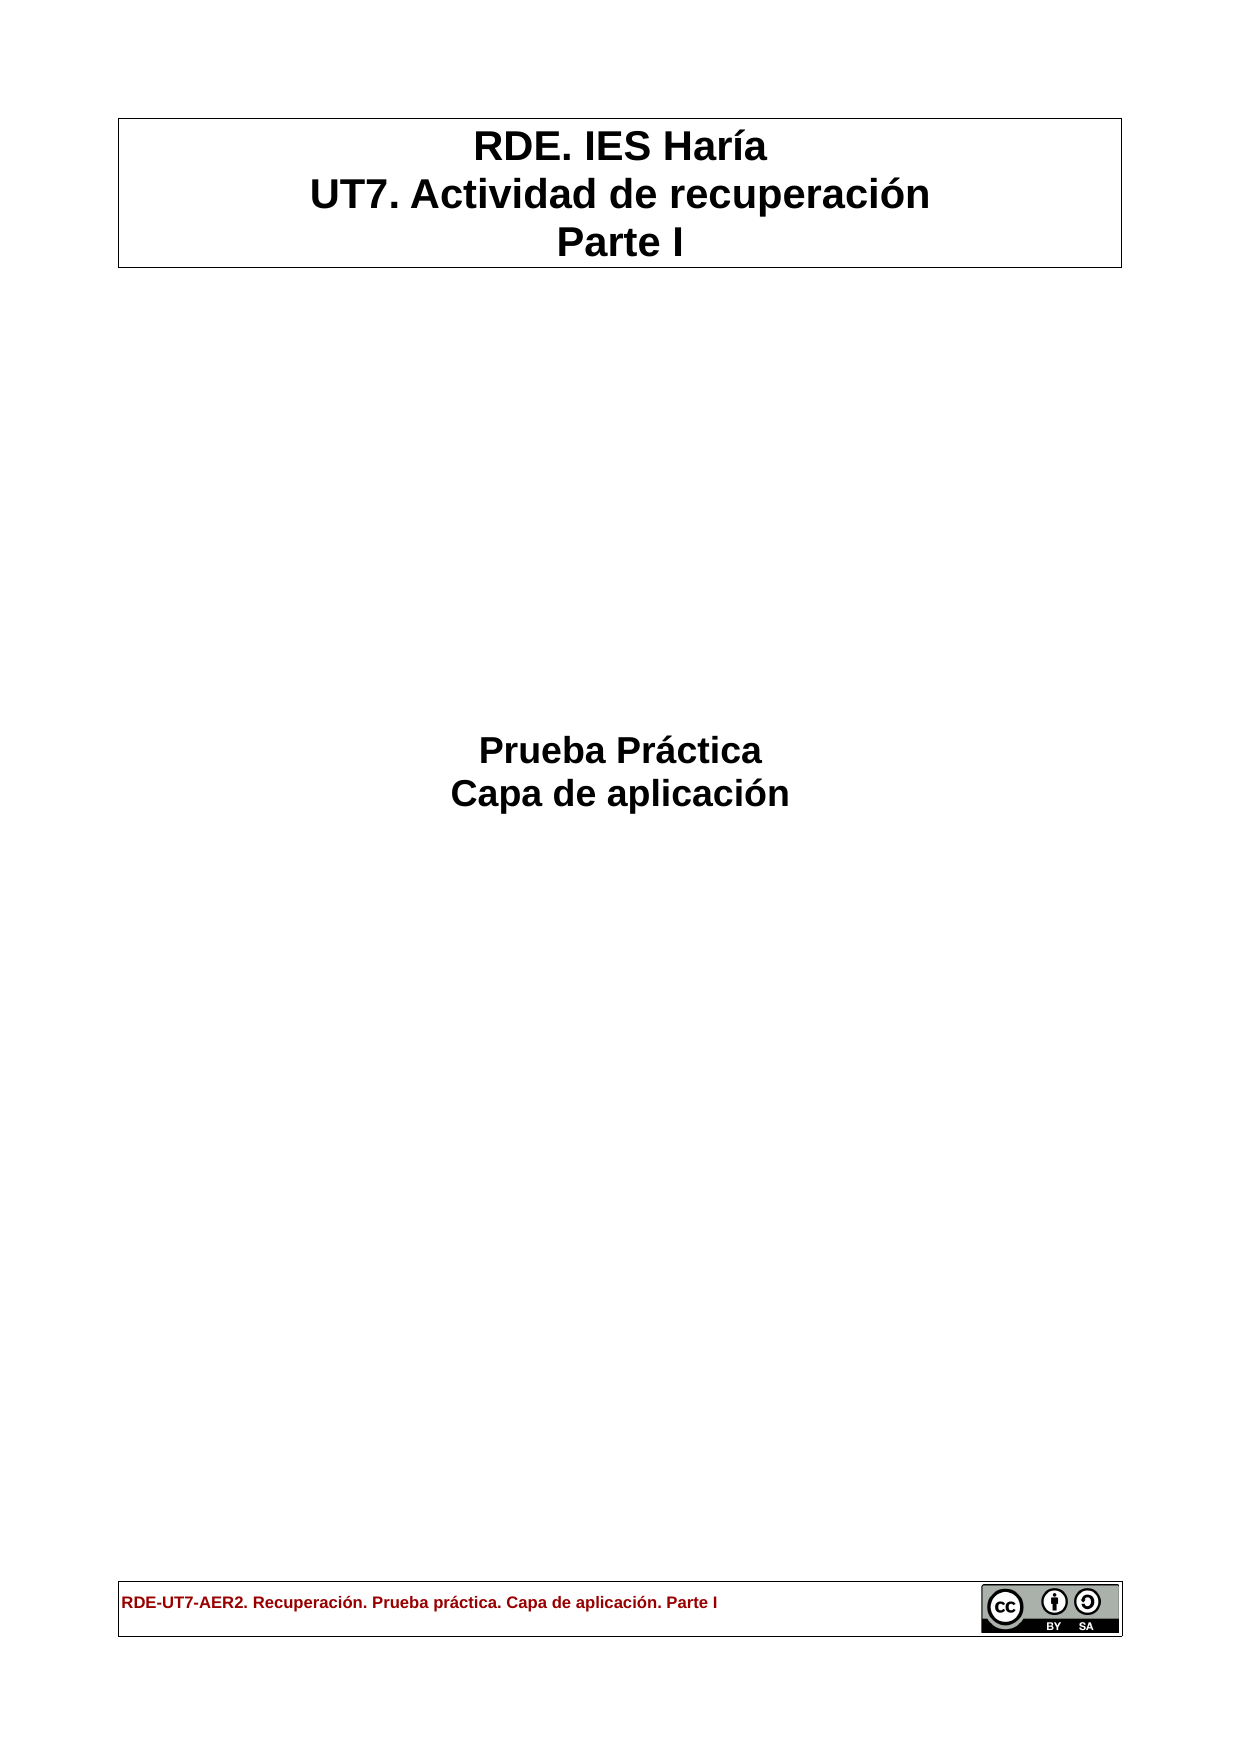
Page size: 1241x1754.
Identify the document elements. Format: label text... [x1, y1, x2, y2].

text Prueba Práctica [118, 728, 1122, 771]
text UT7. Actividad de recuperación [119, 166, 1121, 214]
text Capa de aplicación [118, 771, 1122, 814]
text Parte I [119, 214, 1121, 267]
text RDE. IES Haría [119, 119, 1121, 166]
picture [981, 1584, 1119, 1633]
